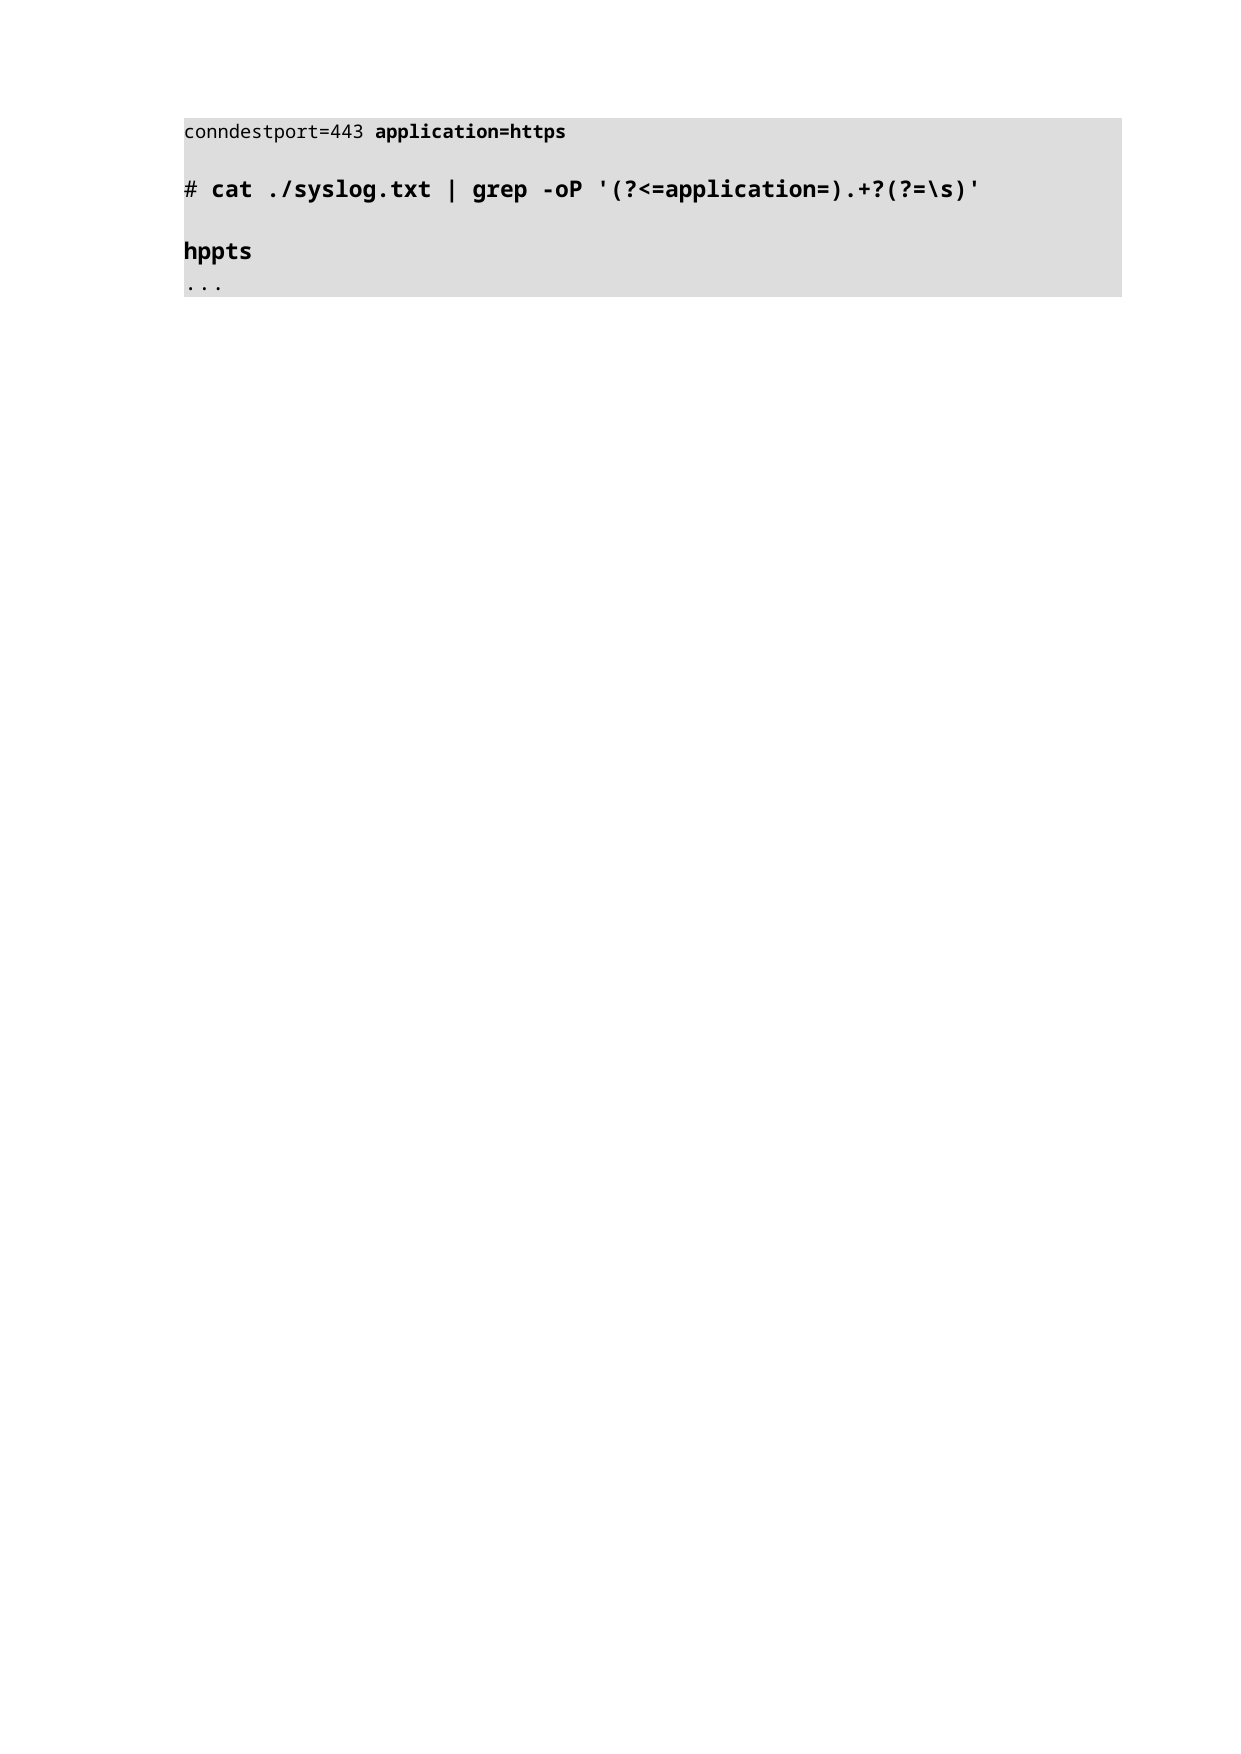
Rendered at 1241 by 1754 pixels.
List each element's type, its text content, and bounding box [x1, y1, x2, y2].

text conndestport=443 application=https [184, 118, 1122, 161]
text # cat ./syslog.txt | grep -oP '(?<=application=).+?(?=\s)' [184, 172, 1122, 204]
text ... [184, 266, 1122, 297]
text hppts [184, 235, 1122, 266]
